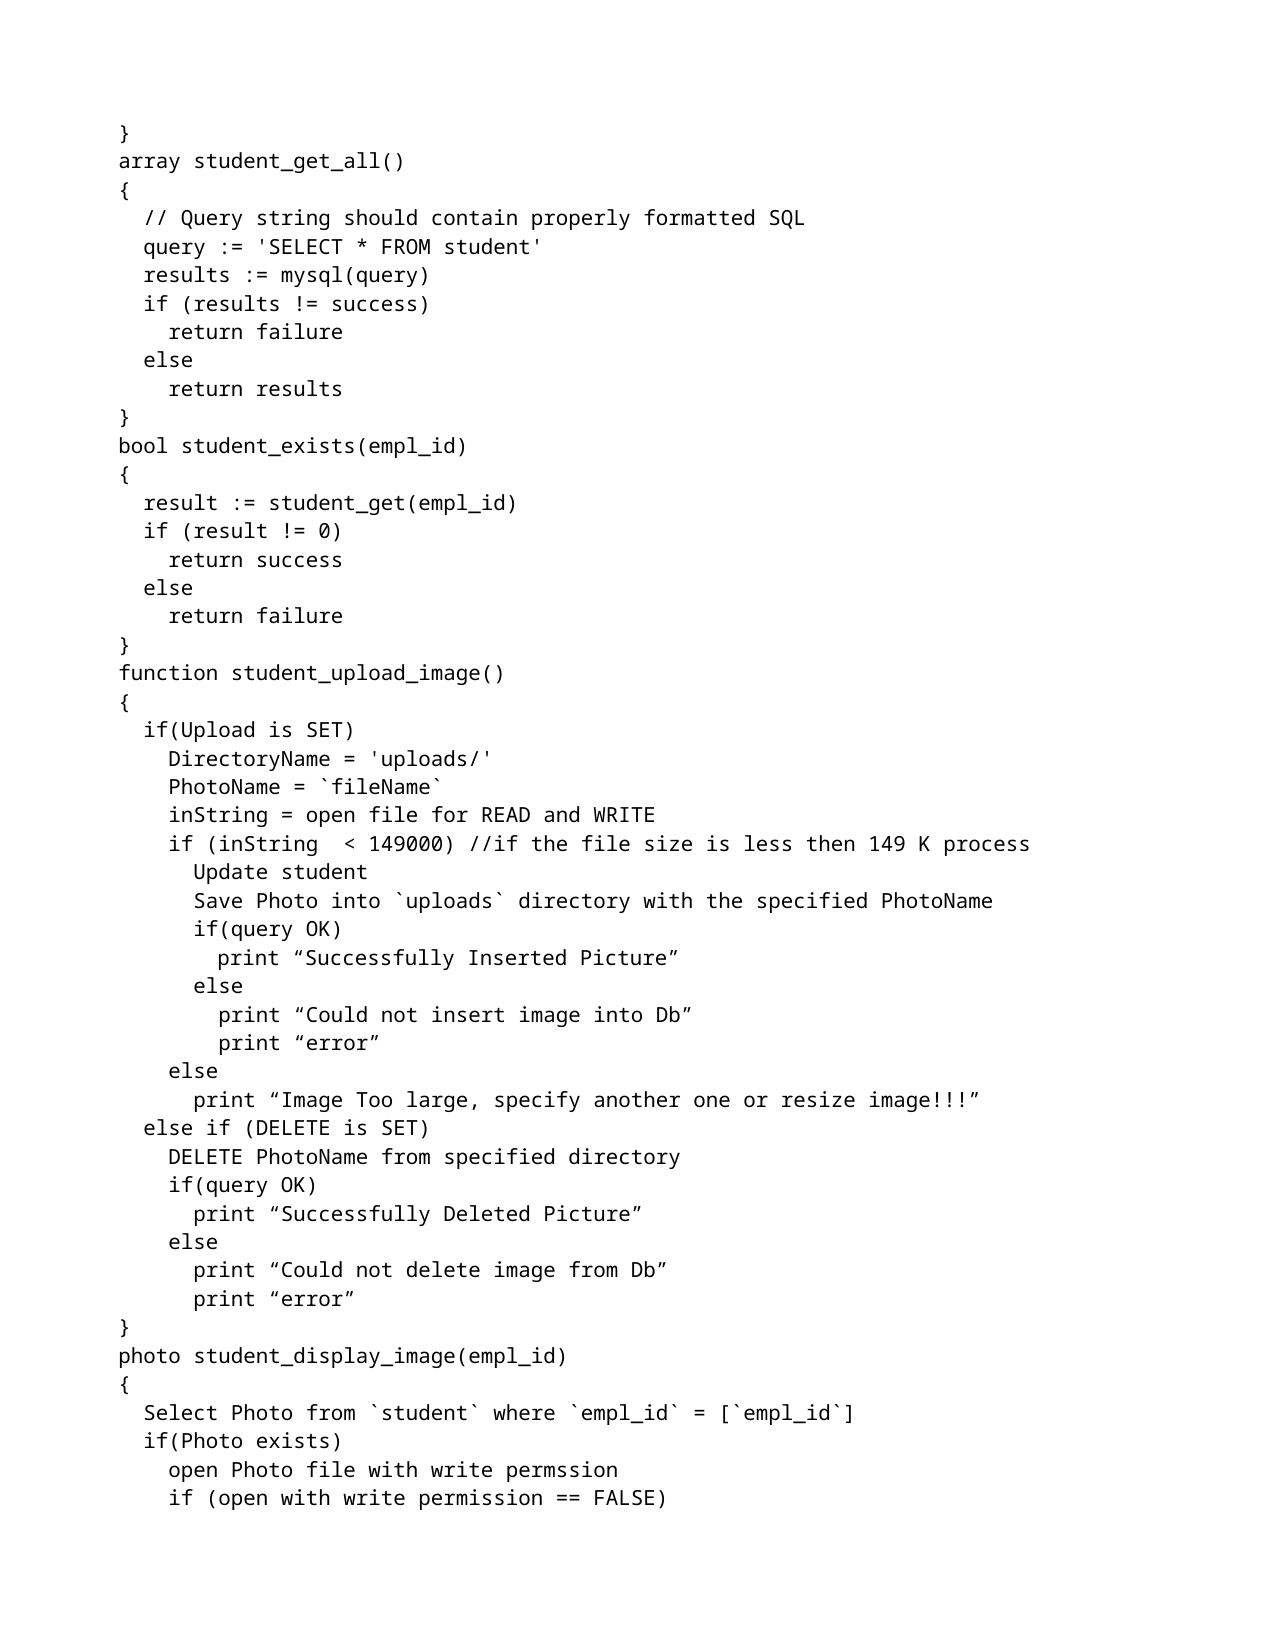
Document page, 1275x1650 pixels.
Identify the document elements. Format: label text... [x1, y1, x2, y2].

text // Query string should contain properly formatted SQL [118, 203, 1157, 232]
text print “Could not insert image into Db” [118, 1000, 1157, 1028]
text else [118, 1227, 1157, 1256]
text } [118, 1312, 1157, 1341]
text else [118, 346, 1157, 374]
text print “error” [118, 1028, 1157, 1057]
text Save Photo into `uploads` directory with the specified PhotoName [118, 886, 1157, 914]
text if (open with write permission == FALSE) [118, 1483, 1157, 1512]
text return results [118, 374, 1157, 402]
text DELETE PhotoName from specified directory [118, 1142, 1157, 1170]
text if(Photo exists) [118, 1426, 1157, 1455]
text query := 'SELECT * FROM student' [118, 232, 1157, 260]
text else [118, 573, 1157, 602]
text { [118, 1369, 1157, 1398]
text PhotoName = `fileName` [118, 772, 1157, 801]
text { [118, 175, 1157, 203]
text function student_upload_image() [118, 658, 1157, 687]
text return failure [118, 602, 1157, 630]
text if (results != success) [118, 289, 1157, 317]
text open Photo file with write permssion [118, 1455, 1157, 1483]
text inString = open file for READ and WRITE [118, 801, 1157, 829]
text else if (DELETE is SET) [118, 1113, 1157, 1142]
text { [118, 687, 1157, 715]
text if(query OK) [118, 1170, 1157, 1199]
text return success [118, 545, 1157, 573]
text } [118, 118, 1157, 147]
text DirectoryName = 'uploads/' [118, 744, 1157, 772]
text print “Successfully Deleted Picture” [118, 1199, 1157, 1227]
text if(query OK) [118, 914, 1157, 943]
text Select Photo from `student` where `empl_id` = [`empl_id`] [118, 1398, 1157, 1426]
text else [118, 1057, 1157, 1085]
text print “error” [118, 1284, 1157, 1312]
text return failure [118, 317, 1157, 346]
text } [118, 630, 1157, 658]
text else [118, 971, 1157, 1000]
text bool student_exists(empl_id) [118, 431, 1157, 459]
text if (result != 0) [118, 516, 1157, 545]
text } [118, 402, 1157, 431]
text if(Upload is SET) [118, 715, 1157, 744]
text array student_get_all() [118, 147, 1157, 175]
text print “Image Too large, specify another one or resize image!!!” [118, 1085, 1157, 1113]
text print “Successfully Inserted Picture” [118, 943, 1157, 971]
text results := mysql(query) [118, 260, 1157, 289]
text Update student [118, 857, 1157, 886]
text print “Could not delete image from Db” [118, 1256, 1157, 1284]
text photo student_display_image(empl_id) [118, 1341, 1157, 1369]
text if (inString < 149000) //if the file size is less then 149 K process [118, 829, 1157, 857]
text result := student_get(empl_id) [118, 488, 1157, 516]
text { [118, 459, 1157, 488]
